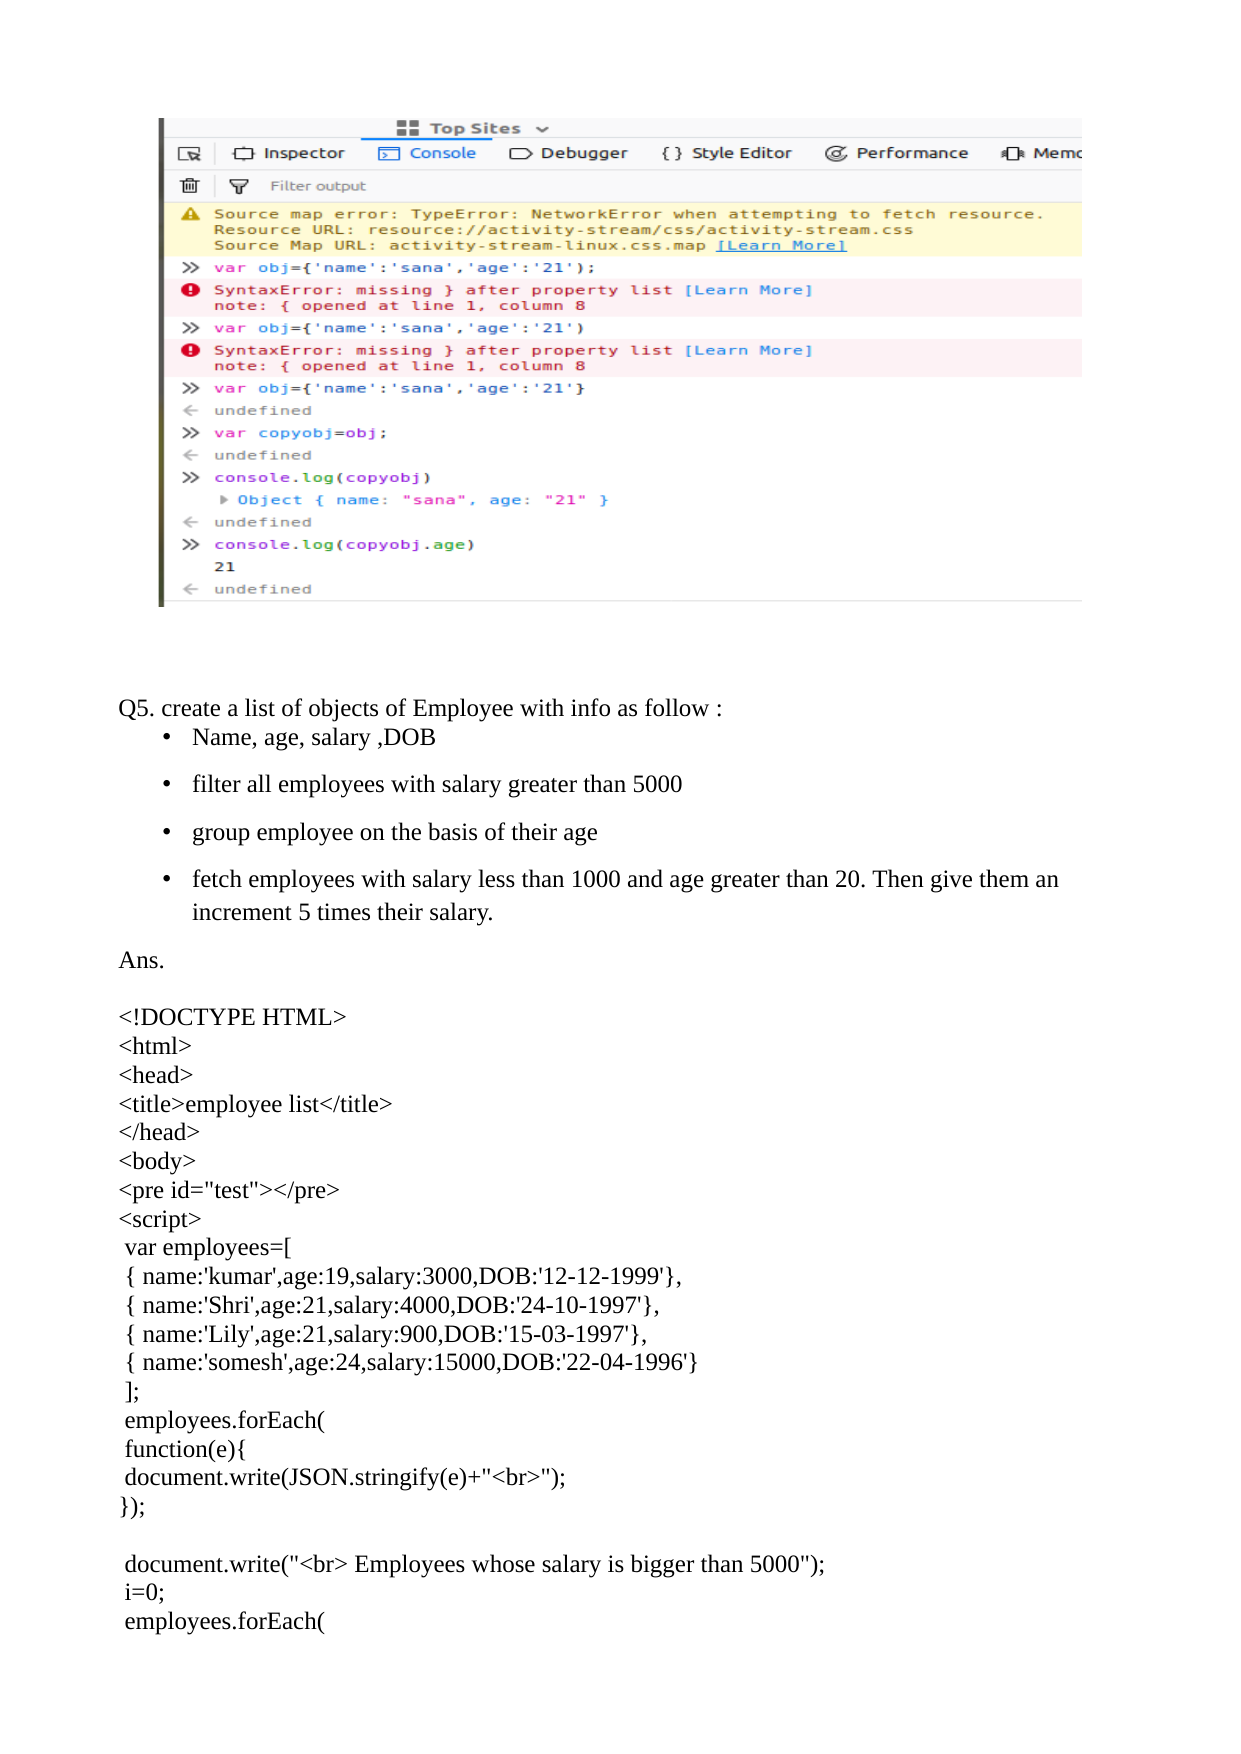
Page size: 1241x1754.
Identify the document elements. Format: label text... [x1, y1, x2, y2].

list fetch employees with salary less than 1000 and age greater than 20. Then give them an increment 5 times their salary. [162, 864, 1122, 926]
text <head> [118, 1060, 1122, 1089]
list Name, age, salary ,DOB [162, 722, 1122, 750]
text <!DOCTYPE HTML> [118, 1002, 1122, 1031]
text { name:'somesh',age:24,salary:15000,DOB:'22-04-1996'} [118, 1347, 1122, 1376]
text employees.forEach( [118, 1405, 1122, 1434]
text i=0; [118, 1577, 1122, 1606]
text <body> [118, 1146, 1122, 1175]
text <pre id="test"></pre> [118, 1175, 1122, 1204]
text ]; [118, 1376, 1122, 1405]
text { name:'Lily',age:21,salary:900,DOB:'15-03-1997'}, [118, 1319, 1122, 1347]
text <script> [118, 1204, 1122, 1232]
text <title>employee list</title> [118, 1089, 1122, 1117]
picture [158, 118, 1082, 607]
text employees.forEach( [118, 1606, 1122, 1635]
text Ans. [118, 945, 1122, 974]
list group employee on the basis of their age [162, 817, 1122, 846]
text document.write("<br> Employees whose salary is bigger than 5000"); [118, 1549, 1122, 1577]
text <html> [118, 1031, 1122, 1060]
text }); [118, 1491, 1122, 1520]
text Q5. create a list of objects of Employee with info as follow : [118, 693, 1122, 722]
text function(e){ [118, 1434, 1122, 1462]
text { name:'kumar',age:19,salary:3000,DOB:'12-12-1999'}, [118, 1261, 1122, 1290]
list filter all employees with salary greater than 5000 [162, 769, 1122, 798]
text document.write(JSON.stringify(e)+"<br>"); [118, 1462, 1122, 1491]
text </head> [118, 1117, 1122, 1146]
text { name:'Shri',age:21,salary:4000,DOB:'24-10-1997'}, [118, 1290, 1122, 1319]
text var employees=[ [118, 1232, 1122, 1261]
